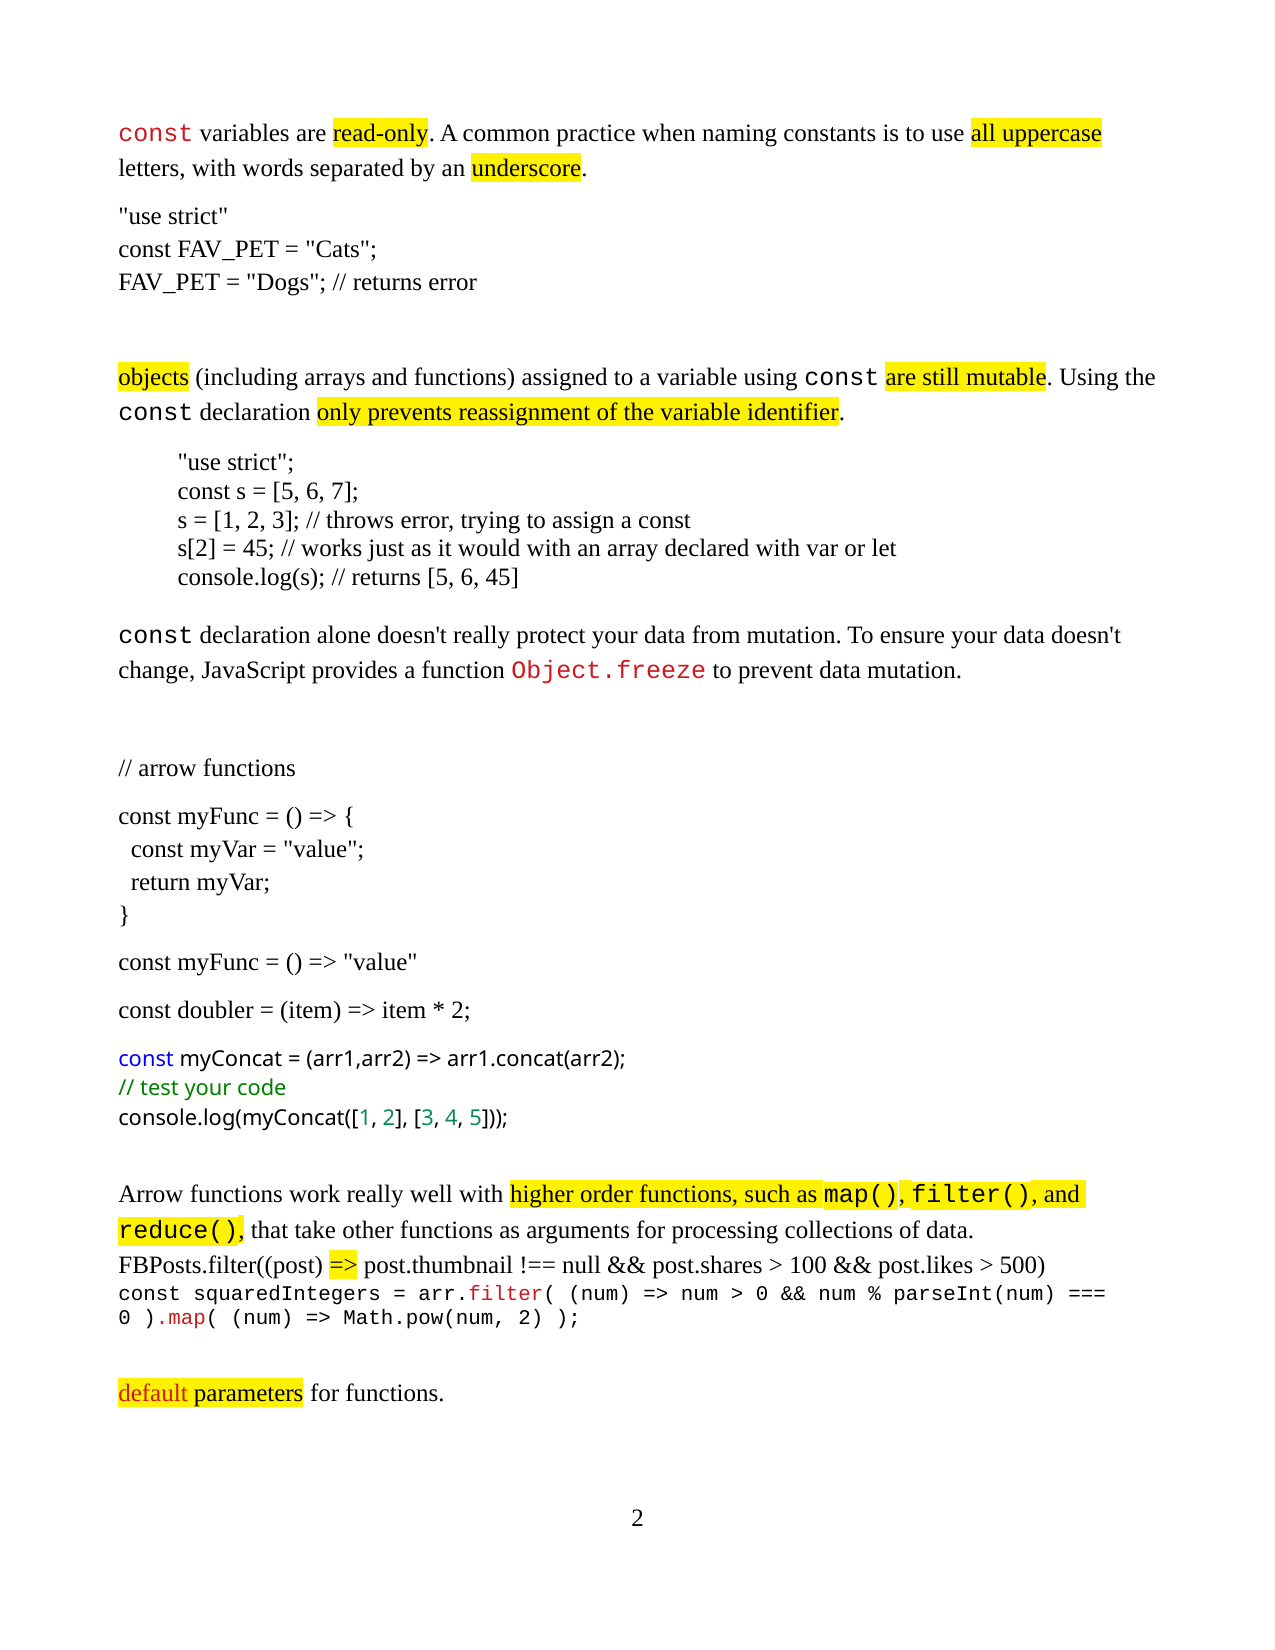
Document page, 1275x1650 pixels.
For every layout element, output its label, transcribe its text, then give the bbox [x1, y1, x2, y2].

text console.log(myConcat([1, 2], [3, 4, 5])); [118, 1102, 1157, 1132]
text const doubler = (item) => item * 2; [118, 995, 1157, 1024]
text objects (including arrays and functions) assigned to a variable using const are still mutable. Using the const declaration only prevents reassignment of the variable identifier. [118, 362, 1157, 428]
text "use strict" const FAV_PET = "Cats"; FAV_PET = "Dogs"; // returns error [118, 201, 1157, 296]
text FBPosts.filter((post) => post.thumbnail !== null && post.shares > 100 && post.likes > 500) [118, 1250, 1157, 1279]
text const myFunc = () => "value" [118, 947, 1157, 976]
text "use strict"; const s = [5, 6, 7]; s = [1, 2, 3]; // throws error, trying to assign a const s[2] = 45; // works just as it would with an array declared with var or let console.log(s); // returns [5, 6, 45] [177, 447, 1098, 591]
text // test your code [118, 1072, 1157, 1102]
text const myConcat = (arr1,arr2) => arr1.concat(arr2); [118, 1043, 1157, 1072]
text const declaration alone doesn't really protect your data from mutation. To ensure your data doesn't change, JavaScript provides a function Object.freeze to prevent data mutation. [118, 620, 1157, 686]
text Arrow functions work really well with higher order functions, such as map(), filter(), and reduce(), that take other functions as arguments for processing collections of data. [118, 1179, 1157, 1246]
text default parameters for functions. [118, 1378, 1157, 1407]
text const myFunc = () => { const myVar = "value"; return myVar; } [118, 801, 1157, 928]
text const variables are read-only. A common practice when naming constants is to use all uppercase letters, with words separated by an underscore. [118, 118, 1157, 182]
text const squaredIntegers = arr.filter( (num) => num > 0 && num % parseInt(num) === 0 ).map( (num) => Math.pow(num, 2) ); [118, 1283, 1157, 1330]
text // arrow functions [118, 753, 1157, 782]
